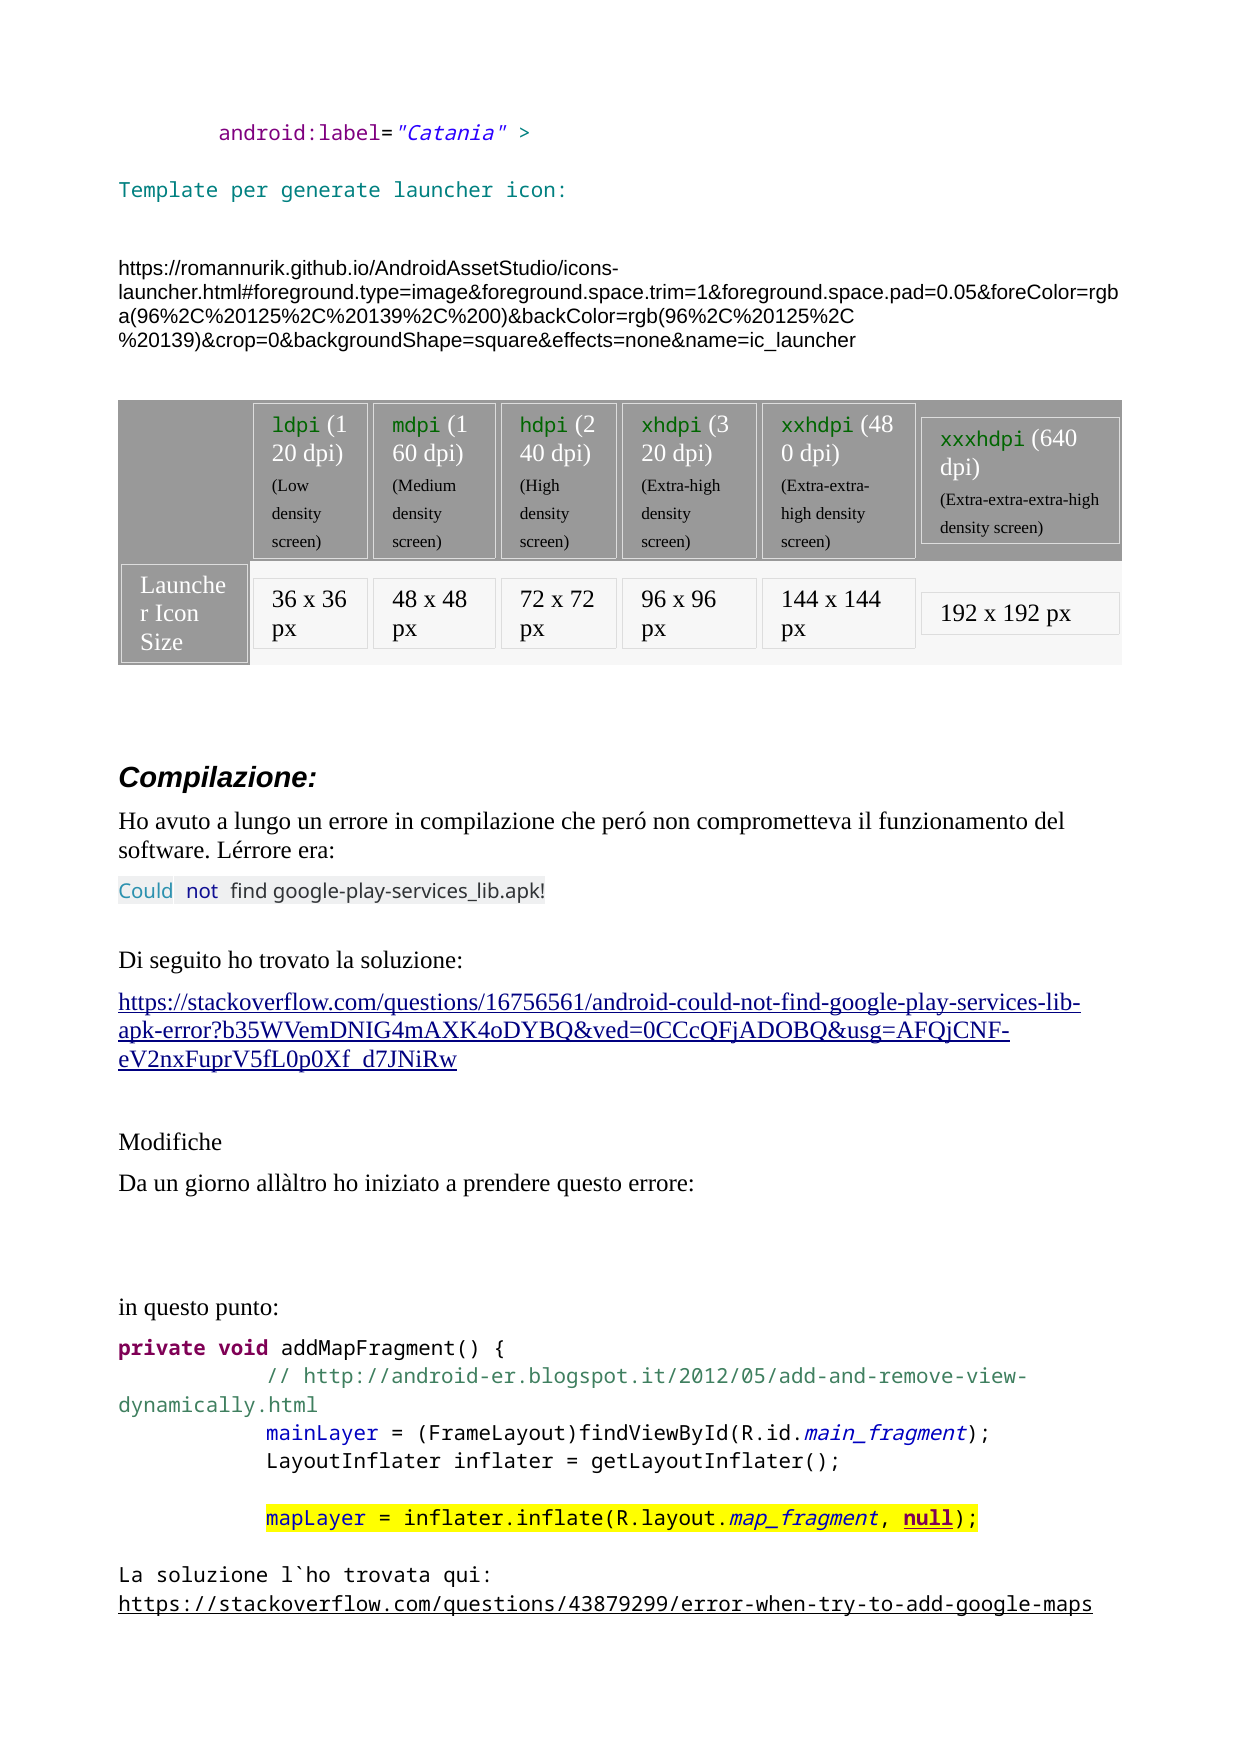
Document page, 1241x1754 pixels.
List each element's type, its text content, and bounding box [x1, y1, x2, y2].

text Da un giorno allàltro ho iniziato a prendere questo errore: [118, 1168, 1122, 1197]
text Modifiche [118, 1127, 1122, 1155]
text Could not find google-play-services_lib.apk! [118, 876, 1122, 904]
table_header xxhdpi (480 dpi) (Extra-extra-high density screen) [759, 400, 918, 561]
table_header [118, 400, 250, 561]
table_cell 96 x 96 px [619, 561, 759, 665]
text in questo punto: [118, 1292, 1122, 1320]
table_cell 72 x 72 px [498, 561, 619, 665]
table_cell 192 x 192 px [918, 561, 1122, 665]
text mapLayer = inflater.inflate(R.layout.map_fragment, null); [118, 1503, 1122, 1532]
text Template per generate launcher icon: [118, 175, 1122, 203]
text private void addMapFragment() { [118, 1333, 1122, 1361]
table_cell 36 x 36 px [250, 561, 370, 665]
table_header xhdpi (320 dpi) (Extra-high density screen) [619, 400, 759, 561]
subtitle Compilazione: [118, 760, 1122, 794]
table_cell Launcher Icon Size [118, 561, 250, 665]
table_header xxxhdpi (640 dpi) (Extra-extra-extra-high density screen) [918, 400, 1122, 561]
text mainLayer = (FrameLayout)findViewById(R.id.main_fragment); [118, 1418, 1122, 1447]
text https://stackoverflow.com/questions/16756561/android-could-not-find-google-play-services-lib-apk-error?b35WVemDNIG4mAXK4oDYBQ&ved=0CCcQFjADOBQ&usg=AFQjCNF-eV2nxFuprV5fL0p0Xf_d7JNiRw [118, 987, 1122, 1073]
text https://romannurik.github.io/AndroidAssetStudio/icons-launcher.html#foreground.type=image&foreground.space.trim=1&foreground.space.pad=0.05&foreColor=rgba(96%2C%20125%2C%20139%2C%200)&backColor=rgb(96%2C%20125%2C%20139)&crop=0&backgroundShape=square&effects=none&name=ic_launcher [118, 256, 1122, 352]
text La soluzione l`ho trovata qui: [118, 1560, 1122, 1589]
text // http://android-er.blogspot.it/2012/05/add-and-remove-view-dynamically.html [118, 1361, 1122, 1418]
text LayoutInflater inflater = getLayoutInflater(); [118, 1447, 1122, 1475]
table_header mdpi (160 dpi) (Medium density screen) [370, 400, 498, 561]
table_header hdpi (240 dpi) (High density screen) [498, 400, 619, 561]
text Ho avuto a lungo un errore in compilazione che peró non comprometteva il funzionamento del software. Lérrore era: [118, 806, 1122, 864]
table_header ldpi (120 dpi) (Low density screen) [250, 400, 370, 561]
text android:label="Catania" > [118, 118, 1122, 147]
table_cell 48 x 48 px [370, 561, 498, 665]
text https://stackoverflow.com/questions/43879299/error-when-try-to-add-google-maps [118, 1589, 1122, 1617]
text Di seguito ho trovato la soluzione: [118, 945, 1122, 974]
table_cell 144 x 144 px [759, 561, 918, 665]
